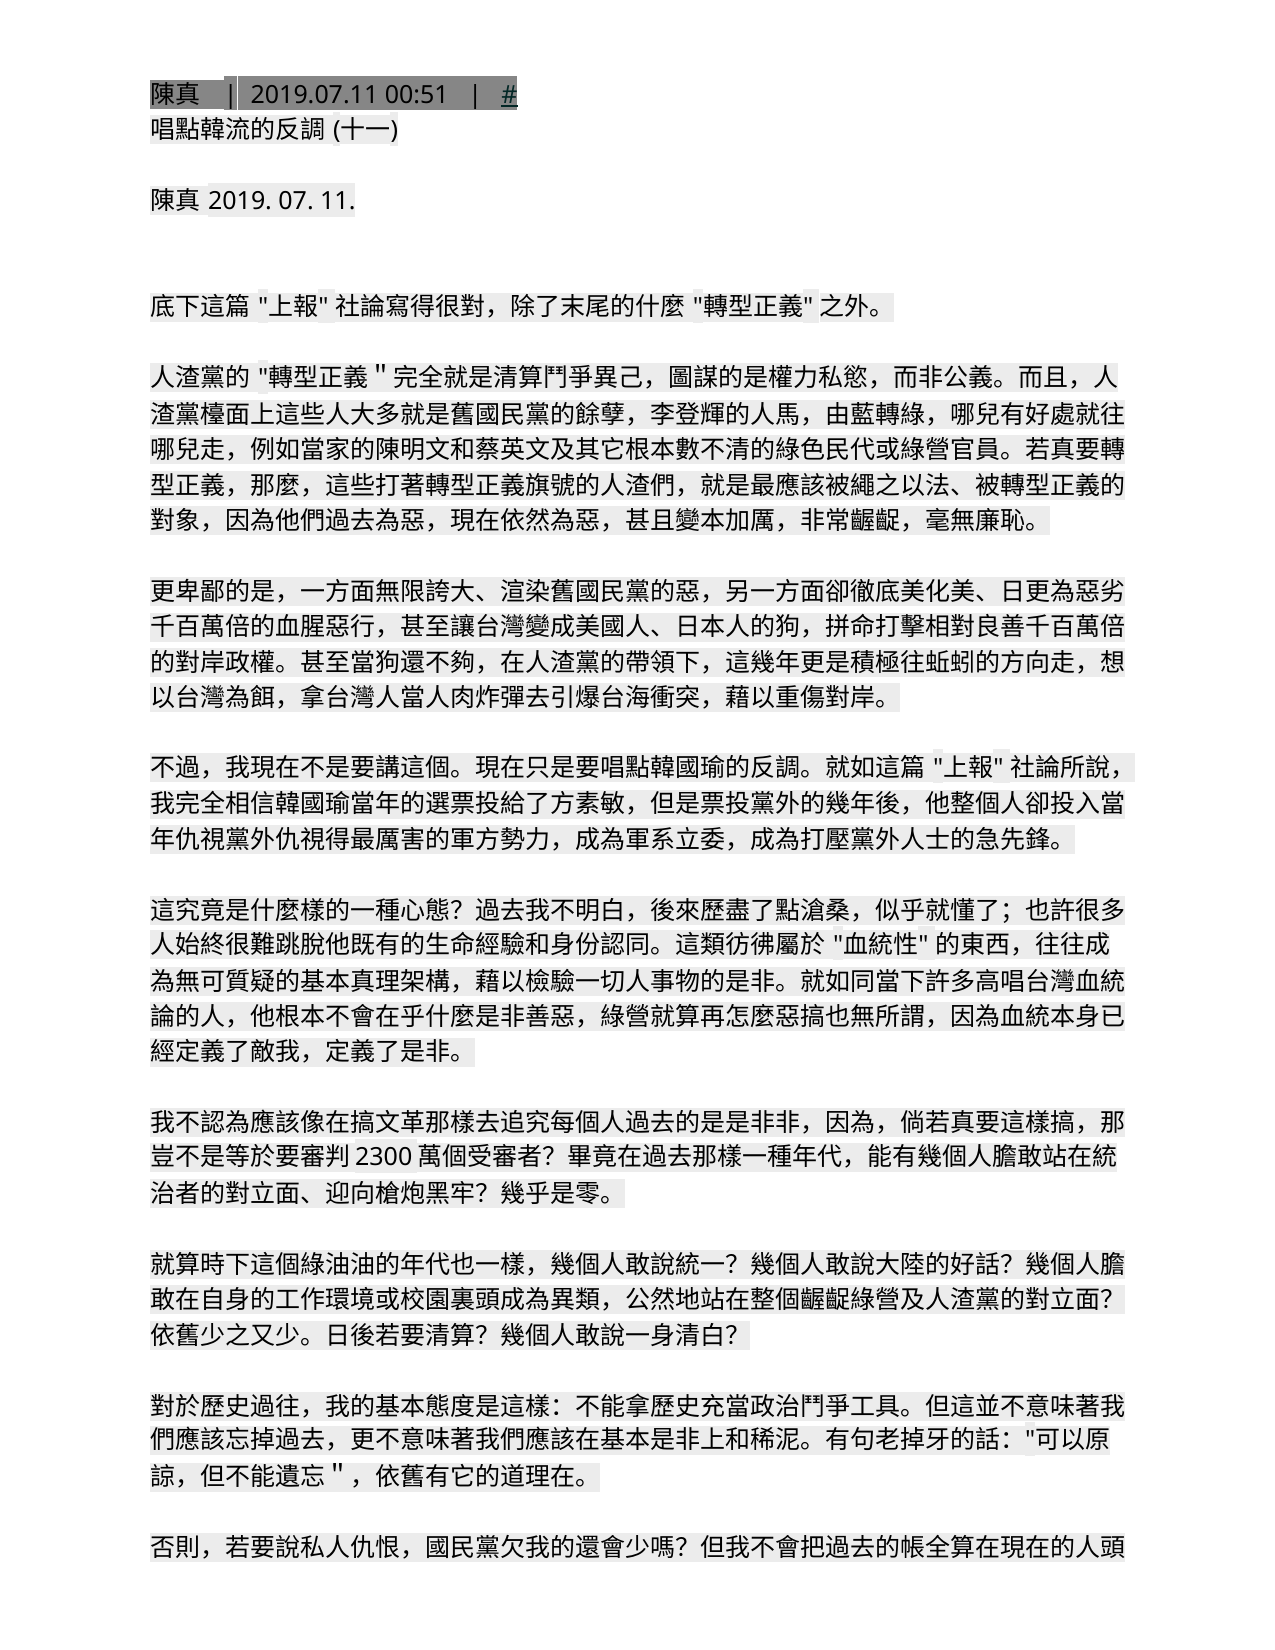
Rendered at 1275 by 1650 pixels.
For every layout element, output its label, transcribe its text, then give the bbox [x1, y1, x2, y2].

text 唱點韓流的反調 (十一) 陳真 2019. 07. 11. 底下這篇 "上報" 社論寫得很對，除了末尾的什麼 "轉型正義" 之外。 人渣黨的 "轉型正義＂完全就是清算鬥爭異己，圖謀的是權力私慾，而非公義。而且，人渣黨檯面上這些人大多就是舊國民黨的餘孽，李登輝的人馬，由藍轉綠，哪兒有好處就往哪兒走，例如當家的陳明文和蔡英文及其它根本數不清的綠色民代或綠營官員。若真要轉型正義，那麼，這些打著轉型正義旗號的人渣們，就是最應該被繩之以法、被轉型正義的對象，因為他們過去為惡，現在依然為惡，甚且變本加厲，非常齷齪，毫無廉恥。 更卑鄙的是，一方面無限誇大、渲染舊國民黨的惡，另一方面卻徹底美化美、日更為惡劣千百萬倍的血腥惡行，甚至讓台灣變成美國人、日本人的狗，拼命打擊相對良善千百萬倍的對岸政權。甚至當狗還不夠，在人渣黨的帶領下，這幾年更是積極往蚯蚓的方向走，想以台灣為餌，拿台灣人當人肉炸彈去引爆台海衝突，藉以重傷對岸。 不過，我現在不是要講這個。現在只是要唱點韓國瑜的反調。就如這篇 "上報" 社論所說，我完全相信韓國瑜當年的選票投給了方素敏，但是票投黨外的幾年後，他整個人卻投入當年仇視黨外仇視得最厲害的軍方勢力，成為軍系立委，成為打壓黨外人士的急先鋒。 這究竟是什麼樣的一種心態？過去我不明白，後來歷盡了點滄桑，似乎就懂了；也許很多人始終很難跳脫他既有的生命經驗和身份認同。這類彷彿屬於 "血統性" 的東西，往往成為無可質疑的基本真理架構，藉以檢驗一切人事物的是非。就如同當下許多高唱台灣血統論的人，他根本不會在乎什麼是非善惡，綠營就算再怎麼惡搞也無所謂，因為血統本身已經定義了敵我，定義了是非。 我不認為應該像在搞文革那樣去追究每個人過去的是是非非，因為，倘若真要這樣搞，那豈不是等於要審判2300萬個受審者？畢竟在過去那樣一種年代，能有幾個人膽敢站在統治者的對立面、迎向槍炮黑牢？幾乎是零。 就算時下這個綠油油的年代也一樣，幾個人敢說統一？幾個人敢說大陸的好話？幾個人膽敢在自身的工作環境或校園裏頭成為異類，公然地站在整個齷齪綠營及人渣黨的對立面？依舊少之又少。日後若要清算？幾個人敢說一身清白？ 對於歷史過往，我的基本態度是這樣：不能拿歷史充當政治鬥爭工具。但這並不意味著我們應該忘掉過去，更不意味著我們應該在基本是非上和稀泥。有句老掉牙的話："可以原諒，但不能遺忘＂，依舊有它的道理在。 否則，若要說私人仇恨，國民黨欠我的還會少嗎？但我不會把過去的帳全算在現在的人頭上，更不會因為反國民黨而容忍來自人渣黨更大的卑鄙惡行。 我努力把這篇寫成大白話；這麼一點極其簡單的道理，卻好像很難把它說得讓人聽懂似的。因為一般人總是講顏色、論立場，但顏色與立場這些東西 "本身＂，其實意義不大。它們的意義僅僅來自於它們當下所代表的善惡。 如果要以顏色和立場為依歸，那我現在應該先去和韓國瑜打一架，以報當年黨外之仇才對，怎麼可能還支持他？同理，我之所以支持他，僅僅因為他當下之所作所為是良善的、對大眾有益的。但我雖支持他，卻也不會忘記過去他所代表的那股邪惡勢力是如何殘害我們黨外人士及一般人民。 ＝＝＝＝＝＝＝＝＝＝＝＝＝＝＝＝＝ 社評：方素敏是這樣救贖了韓國瑜 上報 主筆室 2019年7月10日 就在國民黨總統初選白熱化之際，韓國瑜突然在接受電視專訪時透露，他這輩子第一次投票，才22歲，投的是民進黨，林義雄的老婆方素敏，「那時候覺得林義雄家遇到這種事情，我不能接受。」軍眷出身的韓國瑜把自己人生的第一張選票投給當時的黨外勢力，這說法可信嗎？先瞭解方素敏在當時到底經歷了什麼？應該能找出若干脈絡。 方素敏是美麗島事件受難者林義雄的妻子，在美麗島事件隔一年（1980年）的2月20日，林義雄以叛亂罪遭起訴，並拘禁於景美軍法看守所候審。2月28日上午，軍事法庭第一次開調查庭。就在包括方素敏等所有待審的黨外人士家屬一早前往景美軍事法庭等待旁聽時，林義雄位於台北市區的住家，竟遭歹徒闖入林宅，林母林游阿­妹被殺十三刀慘死。林義雄七歲的雙胞胎幼女林亮均、林亭均各被­刺一刀由後背貫穿前胸喪命，而長女奐均被刺六刀重傷，後經急救脫險，此案至今仍未偵破，早成懸案。 事件發生兩年後，方素敏「代夫出征」，以「黨外」的身份投入當屆的增額立委選舉；個性內向的方素敏雖不擅言詞，但只要每當方素敏站上演講台，台下成千上萬的支持者隨即哭成一團，群眾將對林宅血案的憤恨與同情全部投射在方素敏身上，果然讓她拿下了破紀錄的12萬1204票，成為該選區最高票當選人。 至親幼女遭逢慘案，兇手卻無處可尋，這個痛有多痛呢？20年後（公元2000年）的二二八，方素敏寫一封《寄不出去的悄悄話》與她一雙早夭的愛女隔空對話，文章中寫道： 「妳們一定無法理解為什麼、為什麼、為什麼突然間妳們就這樣走了，為什麼不能再去幼稚園、為什麼不能再唱我的邦妮、為什麼不能再讓爸爸兩手抱兩個比比看誰比較重...亮均亭均，對不起，媽媽沒有辦法回答這些問題，因為媽媽自己也不明白，二十年前不懂，二十年後，媽媽還是不懂，只是，媽媽已經不再像從前那麼愛哭了。」 而談到她的參選，方素敏寫道： 大家都以為媽媽是「代夫出征」，可是只有媽媽心裡曉得，媽媽其實是代替亮均亭均與阿嬤站出來的；每次一站到台上，寒風中看見台下成千上萬的憂慮哀傷的眼神，媽媽的淚水就忍不住流滿面，可是，即使泣不成聲，媽媽也忍著撐在崩潰的邊緣，一字一句大聲地把話說出來，讓所有的人知道妳們的事情，希望發生在我們家的悲劇不要再重演。 韓國瑜的說法顯然弄錯了若干基本資料：第一、韓國瑜是1957年次，1983年他26歲，而非22歲；第二、當時戒嚴，沒開放黨禁，民進黨還沒成立，一般人稱那些有別於國民黨的反對勢力叫「黨外」，它們是「沒有黨名的黨」，不過那已是三十多年前的記憶了，許多人混淆其中的可能性是存在的。 韓國瑜是不是那次選舉裡投給方素敏的12萬1204人之中的一個？這當然不會有證據，但也不無可能。事實上，儘管當時處於資訊封閉的戒嚴時代，但只要有基本是非判斷能力的人，都大概知道林義雄一家發生了什麼事。既是戒嚴時期，「叛亂犯」的家一定遭到全天候監控，豈可能有任何人能夠躲過監視，闖入家中殺害一個老太太與三名幼女？ 如此人神共憤的行徑絕不見容於天地。所以在秘密投票裡為方素敏「申冤」，正是許多身在戒嚴體制卻無能為力者的救贖。 不過，在「投票」給方素敏的七年後，韓國瑜隨即在國民黨最保守的黃復興黨部支持下，順利當選當時的台北縣議員，繼而擔任連續三屆的立法委員。一方面因為「理想」，所以票投黨外，希望為受難者出口氣，另一方面因為「現實」，積極地投入黨國，為自己的仕途而努力。這像極了前中研院研究員吳乃德所言：「台灣政治迫害非常體制化」。因為體制化，所以身在其中者絲毫不以為恥，對別人遭受的迫害裝作無感，甚至認為「這個政府做這麼好」、「這些（迫害鎮壓）是應該的」。 韓國瑜如果真想拿曾經「票投方素敏」標榜自己，那就該自問：如果他是方素敏，會怎麼面對慘死的老媽媽與兩個幼女？又會怎麼看待屠戮她全家的政權？會不會以為那些在搞轉型正義的都是「政治鬥爭、政治追殺」嗎？會認為「過去的事都不必再提」嗎？還會說出「經濟一百分、政治零分」的言論？先試著回答上述幾個問題，就知道這是他的誠意初心或者胡口騙票。 [150, 110, 1125, 1562]
text 陳真 | 2019.07.11 00:51 | # [150, 75, 1125, 110]
